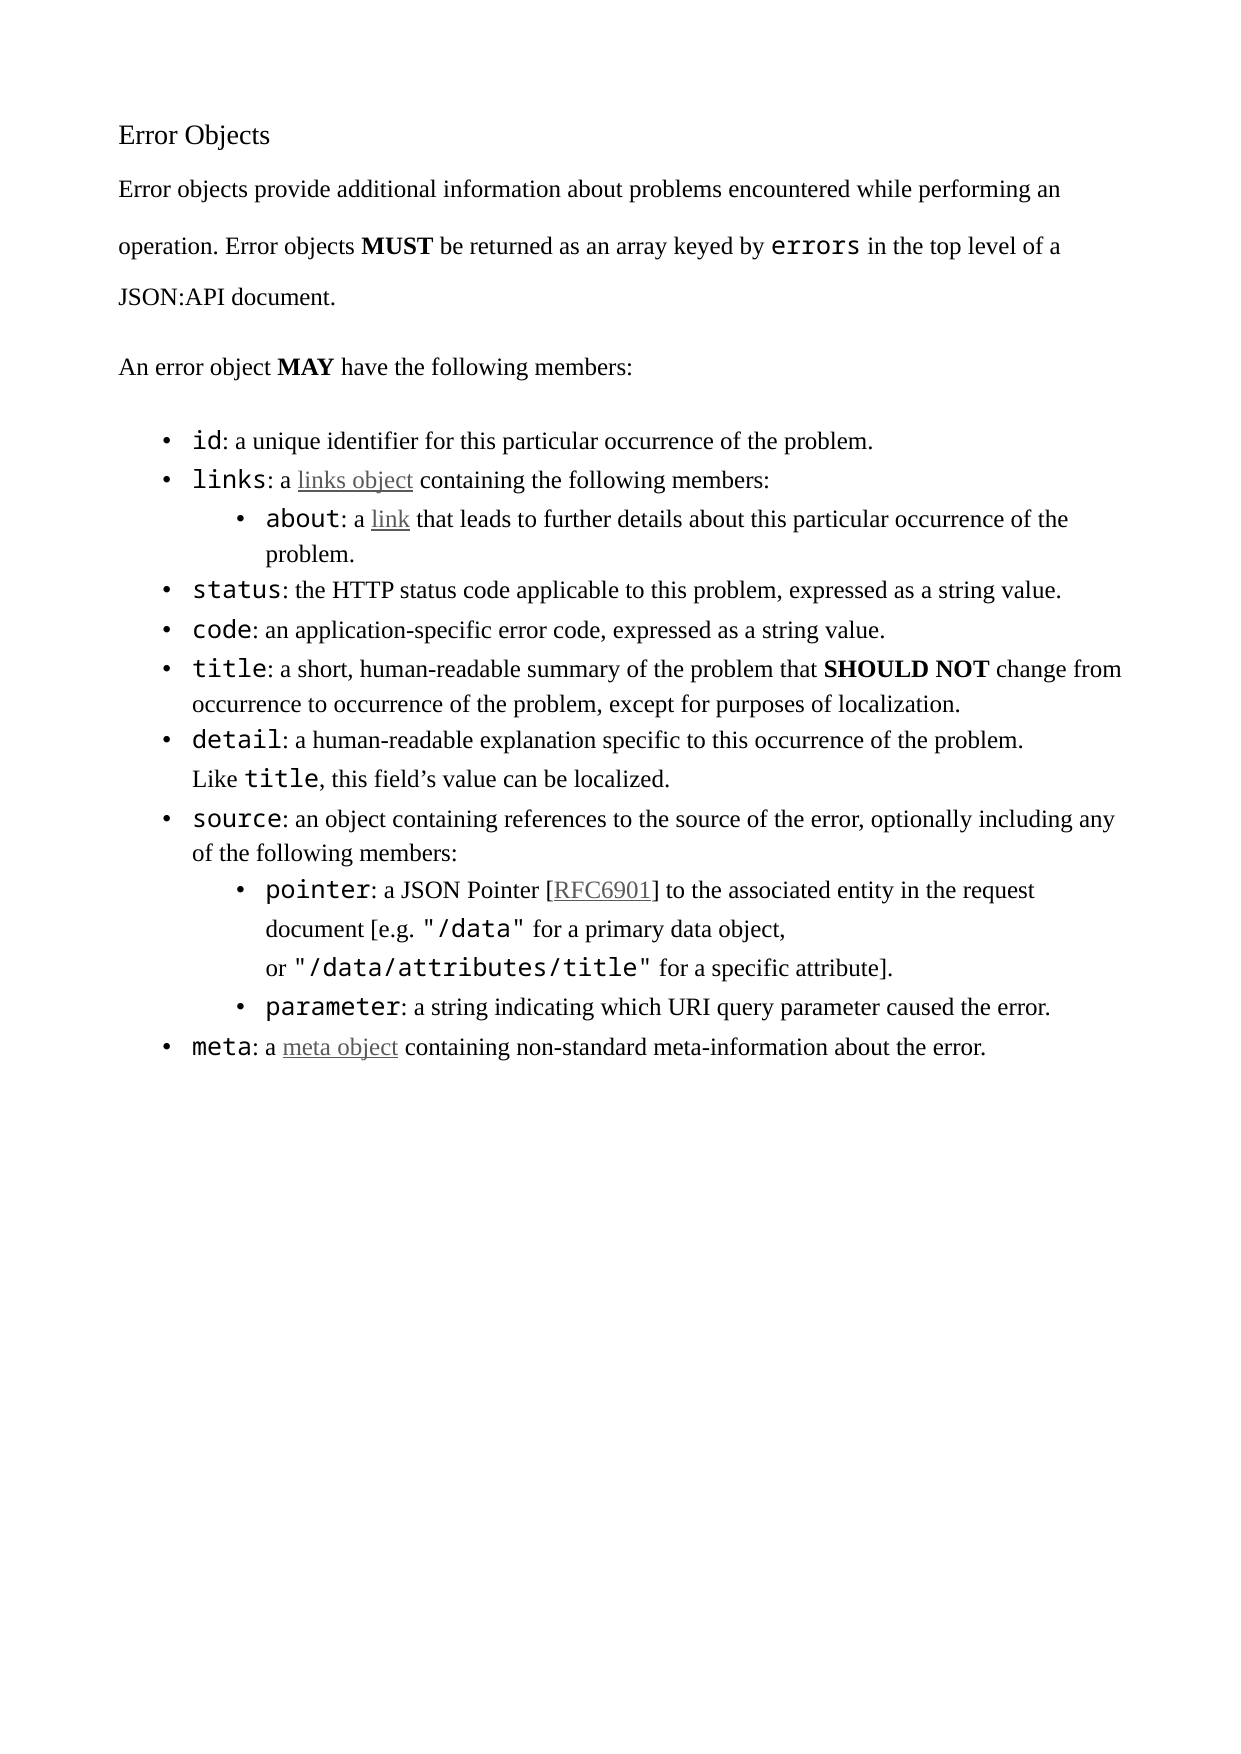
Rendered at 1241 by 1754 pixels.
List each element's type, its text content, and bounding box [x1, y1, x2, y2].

list status: the HTTP status code applicable to this problem, expressed as a string value. [162, 572, 1122, 606]
text Error objects provide additional information about problems encountered while performing an operation. Error objects MUST be returned as an array keyed by errors in the top level of a JSON:API document. [118, 174, 1122, 311]
list pointer: a JSON Pointer [RFC6901] to the associated entity in the request document [e.g. "/data" for a primary data object, or "/data/attributes/title" for a specific attribute]. [236, 872, 1122, 984]
subtitle Error Objects [118, 118, 1122, 151]
text An error object MAY have the following members: [118, 352, 1122, 381]
list links: a links object containing the following members: [162, 462, 1122, 496]
list source: an object containing references to the source of the error, optionally including any of the following members: [162, 800, 1122, 867]
list id: a unique identifier for this particular occurrence of the problem. [162, 422, 1122, 457]
list meta: a meta object containing non-standard meta-information about the error. [162, 1028, 1122, 1062]
list code: an application-specific error code, expressed as a string value. [162, 611, 1122, 645]
list about: a link that leads to further details about this particular occurrence of the problem. [236, 501, 1122, 568]
list title: a short, human-readable summary of the problem that SHOULD NOT change from occurrence to occurrence of the problem, except for purposes of localization. [162, 651, 1122, 718]
list detail: a human-readable explanation specific to this occurrence of the problem. Like title, this field’s value can be localized. [162, 722, 1122, 795]
list parameter: a string indicating which URI query parameter caused the error. [236, 989, 1122, 1023]
